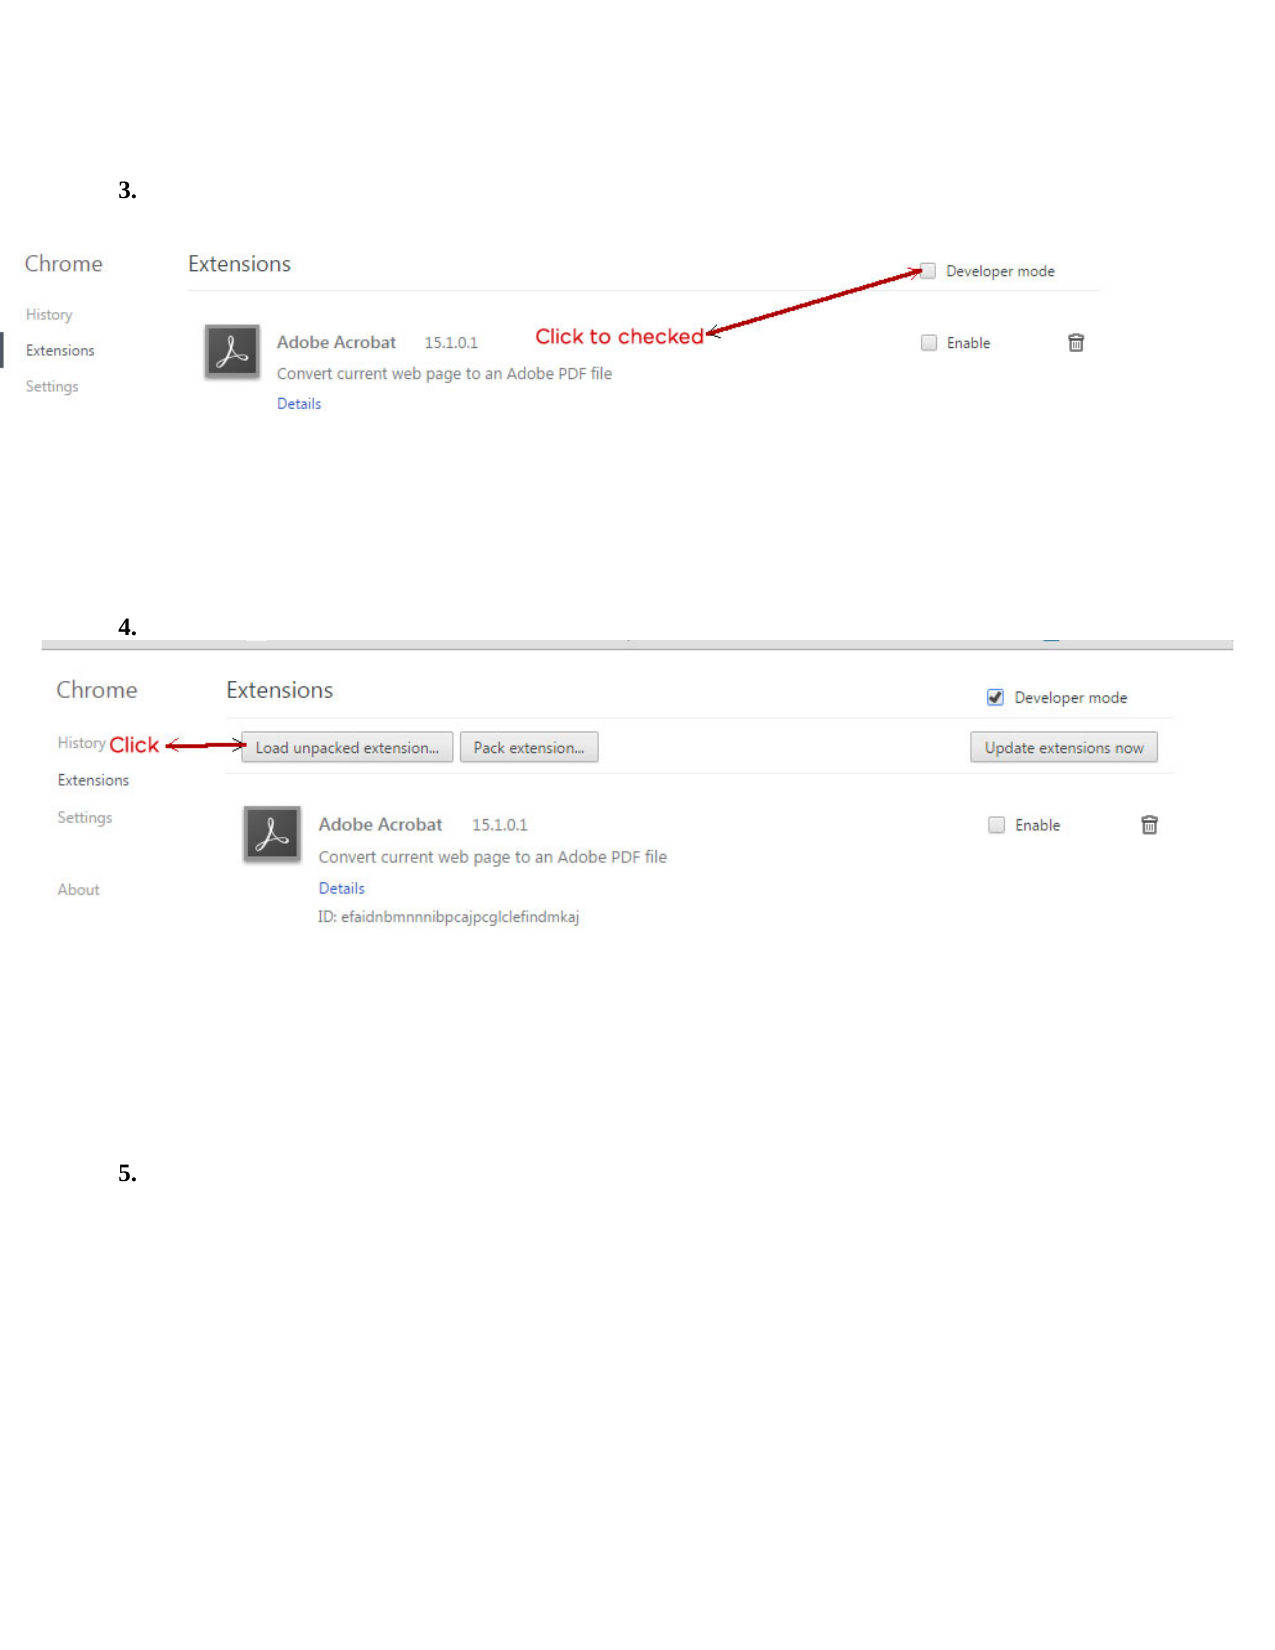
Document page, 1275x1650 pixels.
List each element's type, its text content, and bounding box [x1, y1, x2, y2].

picture [0, 233, 1275, 440]
text 5. [118, 1158, 1157, 1186]
picture [41, 640, 1234, 957]
text 3. [118, 176, 1157, 204]
text 4. [118, 612, 1157, 640]
